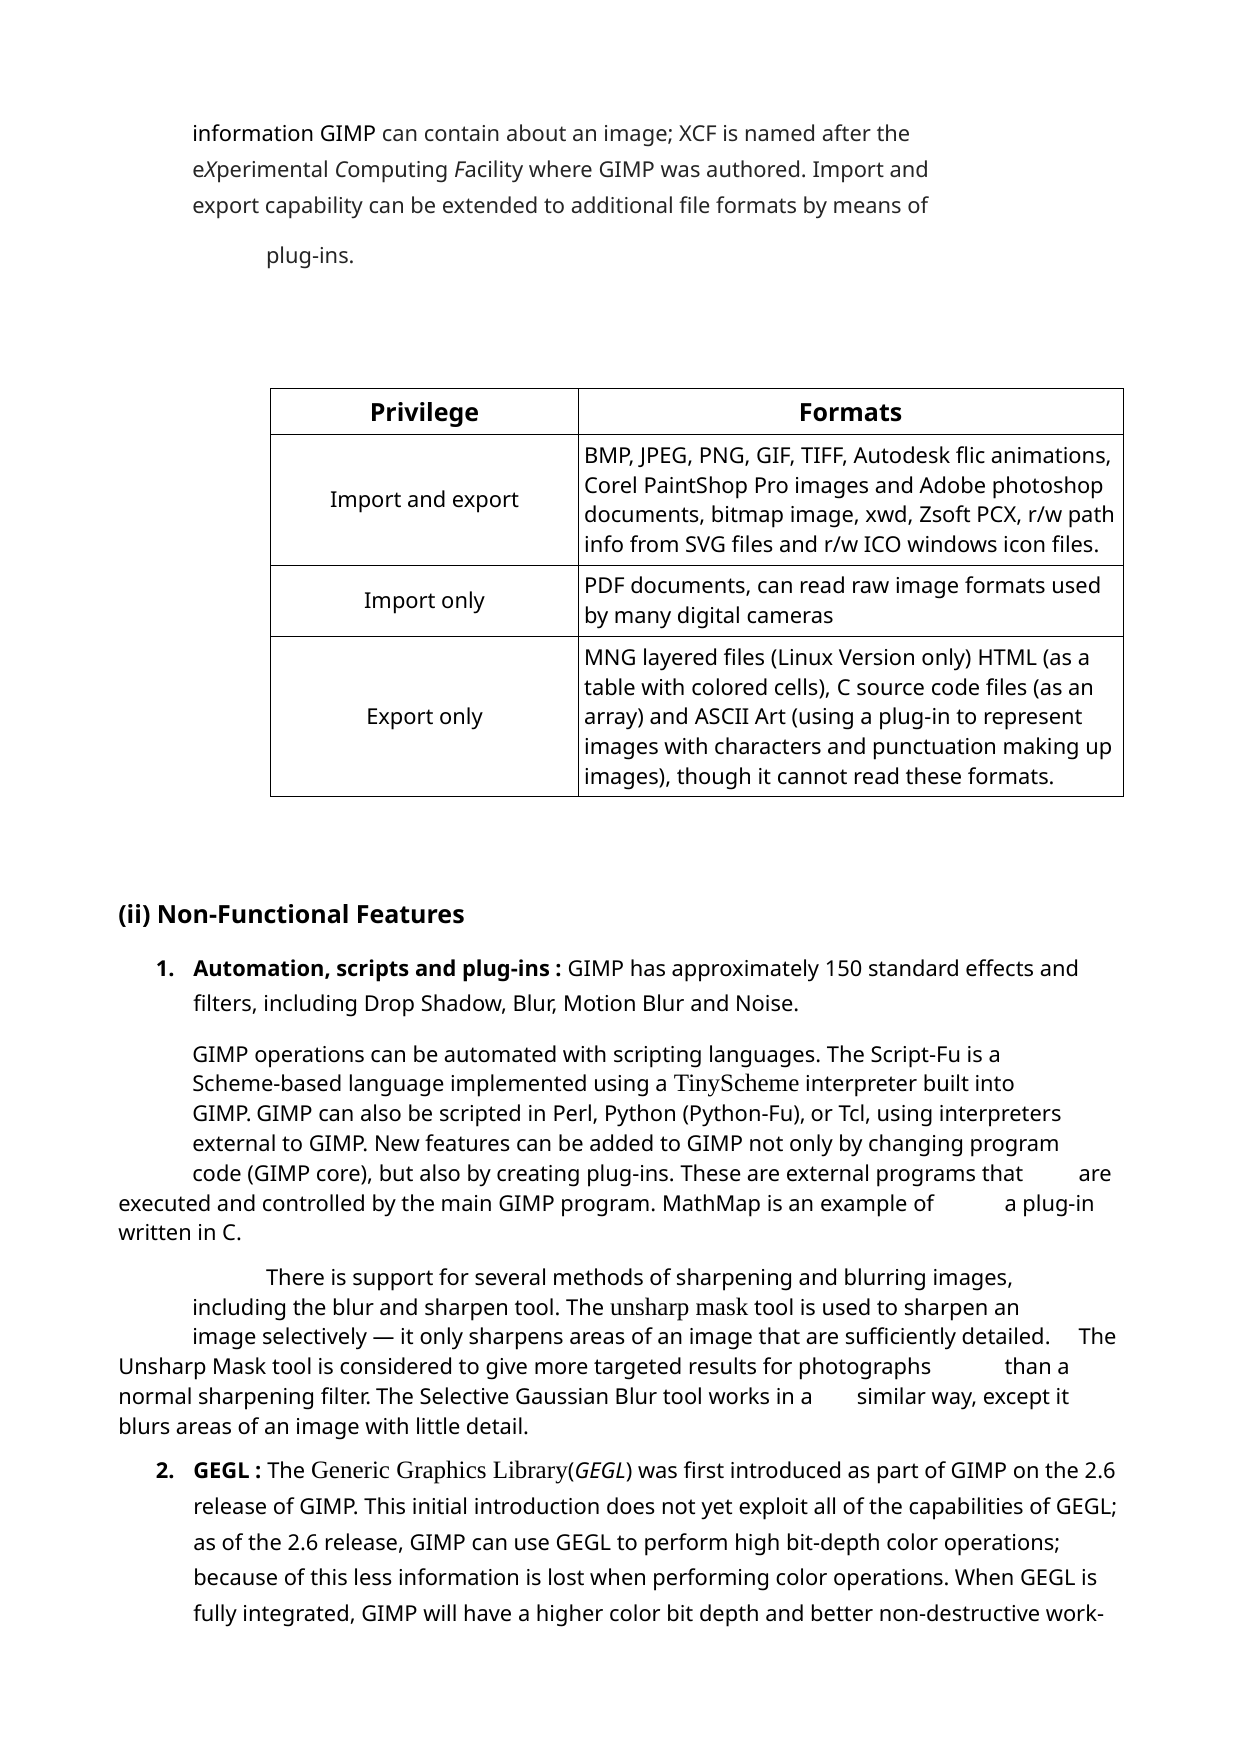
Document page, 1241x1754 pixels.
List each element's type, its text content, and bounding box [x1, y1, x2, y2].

text There is support for several methods of sharpening and blurring images, including the blur and sharpen tool. The unsharp mask tool is used to sharpen an image selectively — it only sharpens areas of an image that are sufficiently detailed. The Unsharp Mask tool is considered to give more targeted results for photographs than a normal sharpening filter. The Selective Gaussian Blur tool works in a similar way, except it blurs areas of an image with little detail. [118, 1262, 1122, 1440]
table_cell MNG layered files (Linux Version only) HTML (as a table with colored cells), C source code files (as an array) and ASCII Art (using a plug-in to represent images with characters and punctuation making up images), though it cannot read these formats. [579, 637, 1123, 796]
text information GIMP can contain about an image; XCF is named after the eXperimental Computing Facility where GIMP was authored. Import and export capability can be extended to additional file formats by means of [118, 118, 1122, 219]
table_header Formats [579, 389, 1123, 434]
table_cell Export only [271, 637, 578, 796]
table_cell PDF documents, can read raw image formats used by many digital cameras [579, 566, 1123, 636]
text (ii) Non-Functional Features [118, 897, 1122, 931]
table_cell Import only [271, 566, 578, 636]
table_cell Import and export [271, 435, 578, 565]
list Automation, scripts and plug-ins : GIMP has approximately 150 standard effects and filters, including Drop Shadow, Blur, Motion Blur and Noise. [156, 952, 1122, 1018]
text plug-ins. [118, 240, 1122, 270]
table_cell BMP, JPEG, PNG, GIF, TIFF, Autodesk flic animations, Corel PaintShop Pro images and Adobe photoshop documents, bitmap image, xwd, Zsoft PCX, r/w path info from SVG files and r/w ICO windows icon files. [579, 435, 1123, 565]
table_header Privilege [271, 389, 578, 434]
text GIMP operations can be automated with scripting languages. The Script-Fu is a Scheme-based language implemented using a TinyScheme interpreter built into GIMP. GIMP can also be scripted in Perl, Python (Python-Fu), or Tcl, using interpreters external to GIMP. New features can be added to GIMP not only by changing program code (GIMP core), but also by creating plug-ins. These are external programs that are executed and controlled by the main GIMP program. MathMap is an example of a plug-in written in C. [118, 1038, 1122, 1247]
list GEGL : The Generic Graphics Library(GEGL) was first introduced as part of GIMP on the 2.6 release of GIMP. This initial introduction does not yet exploit all of the capabilities of GEGL; as of the 2.6 release, GIMP can use GEGL to perform high bit-depth color operations; because of this less information is lost when performing color operations. When GEGL is fully integrated, GIMP will have a higher color bit depth and better non-destructive work- [156, 1455, 1122, 1628]
